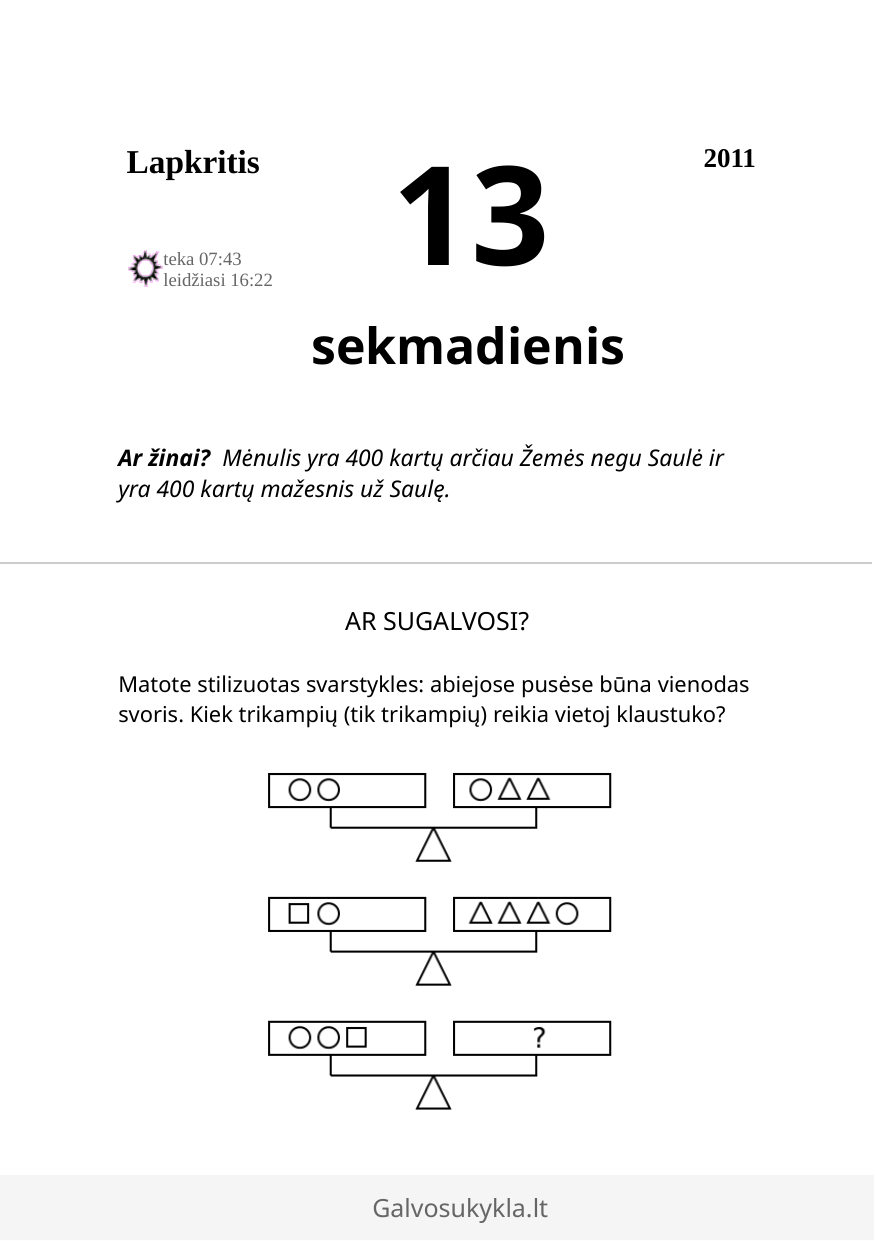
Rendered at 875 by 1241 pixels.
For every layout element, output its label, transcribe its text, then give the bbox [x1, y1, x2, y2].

text Matote stilizuotas svarstykles: abiejose pusėse būna vienodas svoris. Kiek trikampių (tik trikampių) reikia vietoj klaustuko? [118, 669, 756, 729]
picture [228, 741, 639, 1115]
picture [127, 250, 164, 288]
table_header [118, 288, 298, 379]
table_header 13 sekmadienis [299, 118, 638, 379]
text Ar žinai? Mėnulis yra 400 kartų arčiau Žemės negu Saulė ir yra 400 kartų mažesnis už Saulę. [118, 442, 756, 504]
table_header Lapkritis teka 07:43 leidžiasi 16:22 [118, 118, 298, 287]
table_header 2011 [638, 118, 756, 379]
text AR SUGALVOSI? [118, 604, 756, 638]
